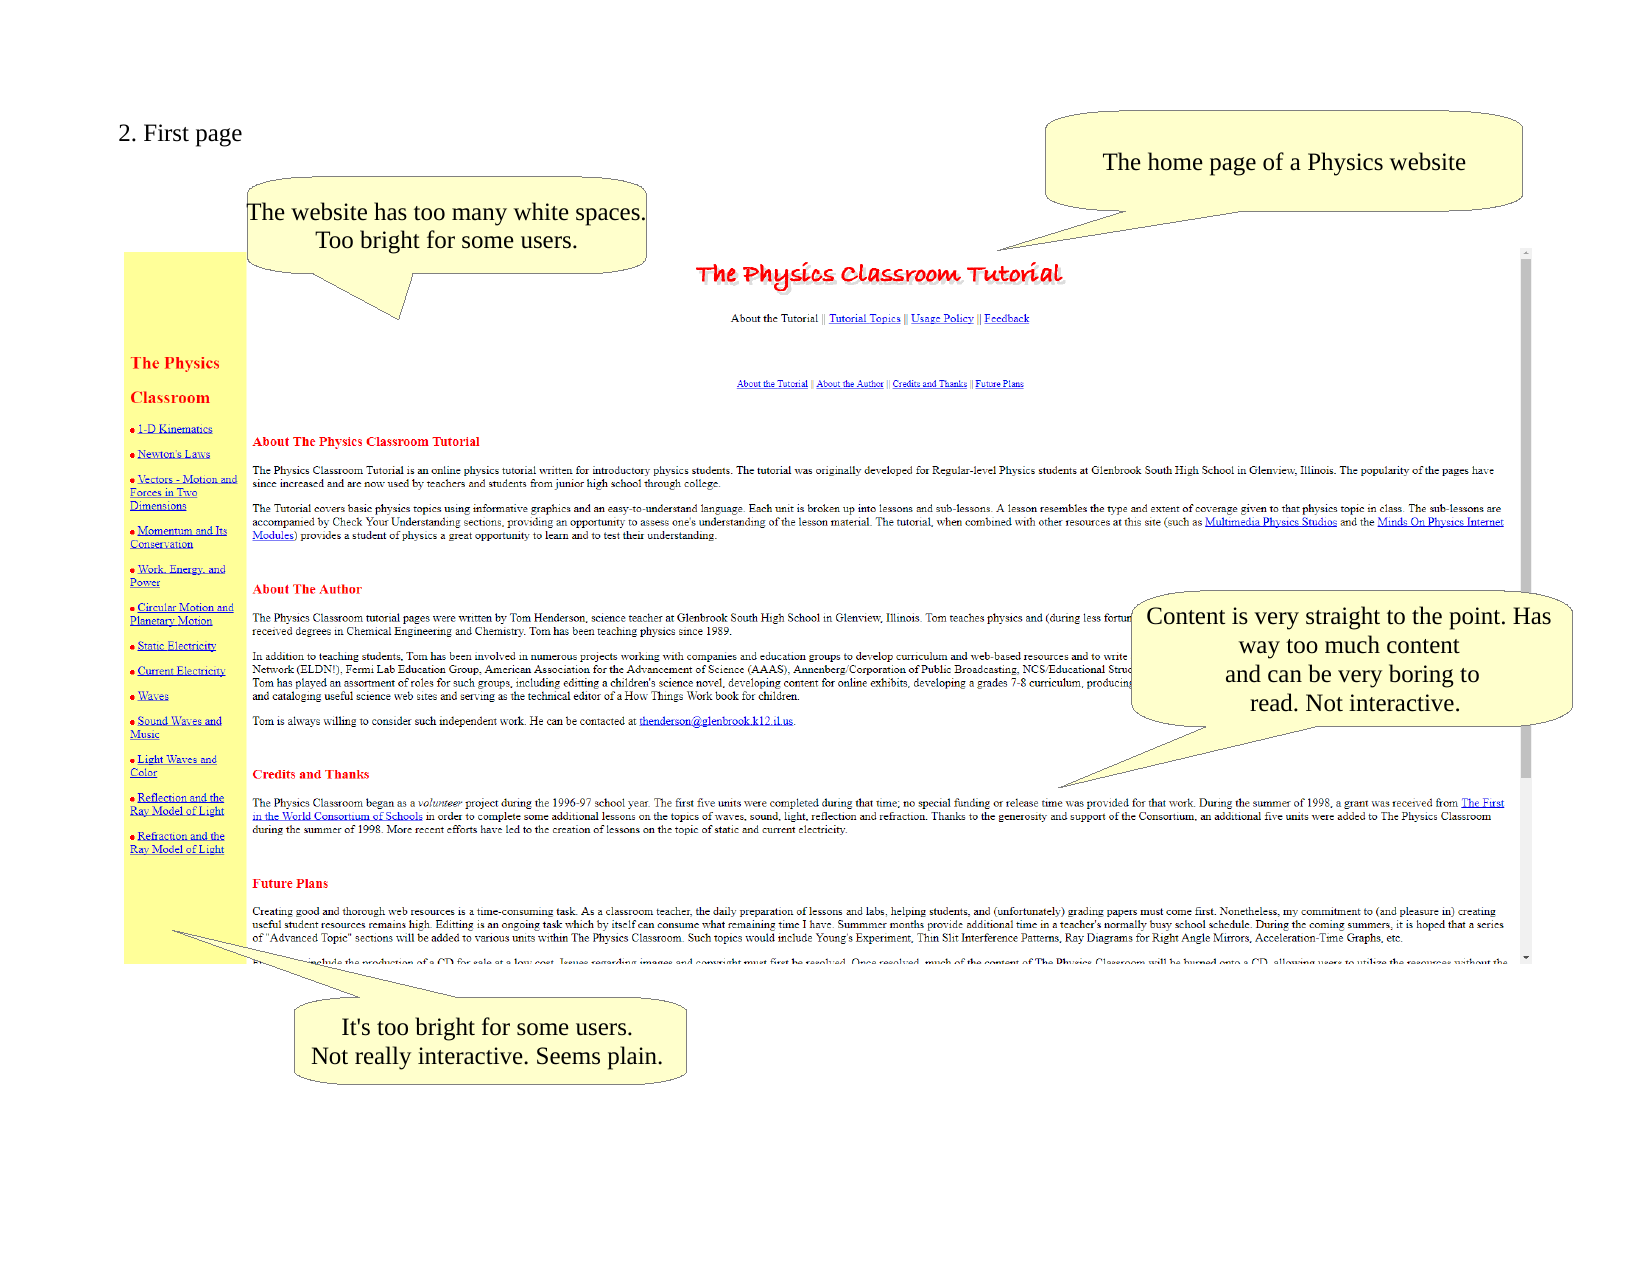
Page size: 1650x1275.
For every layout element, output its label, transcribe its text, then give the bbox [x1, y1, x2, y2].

text 2. First page [118, 118, 1057, 147]
text [1512, 118, 1532, 147]
picture [118, 248, 1532, 964]
